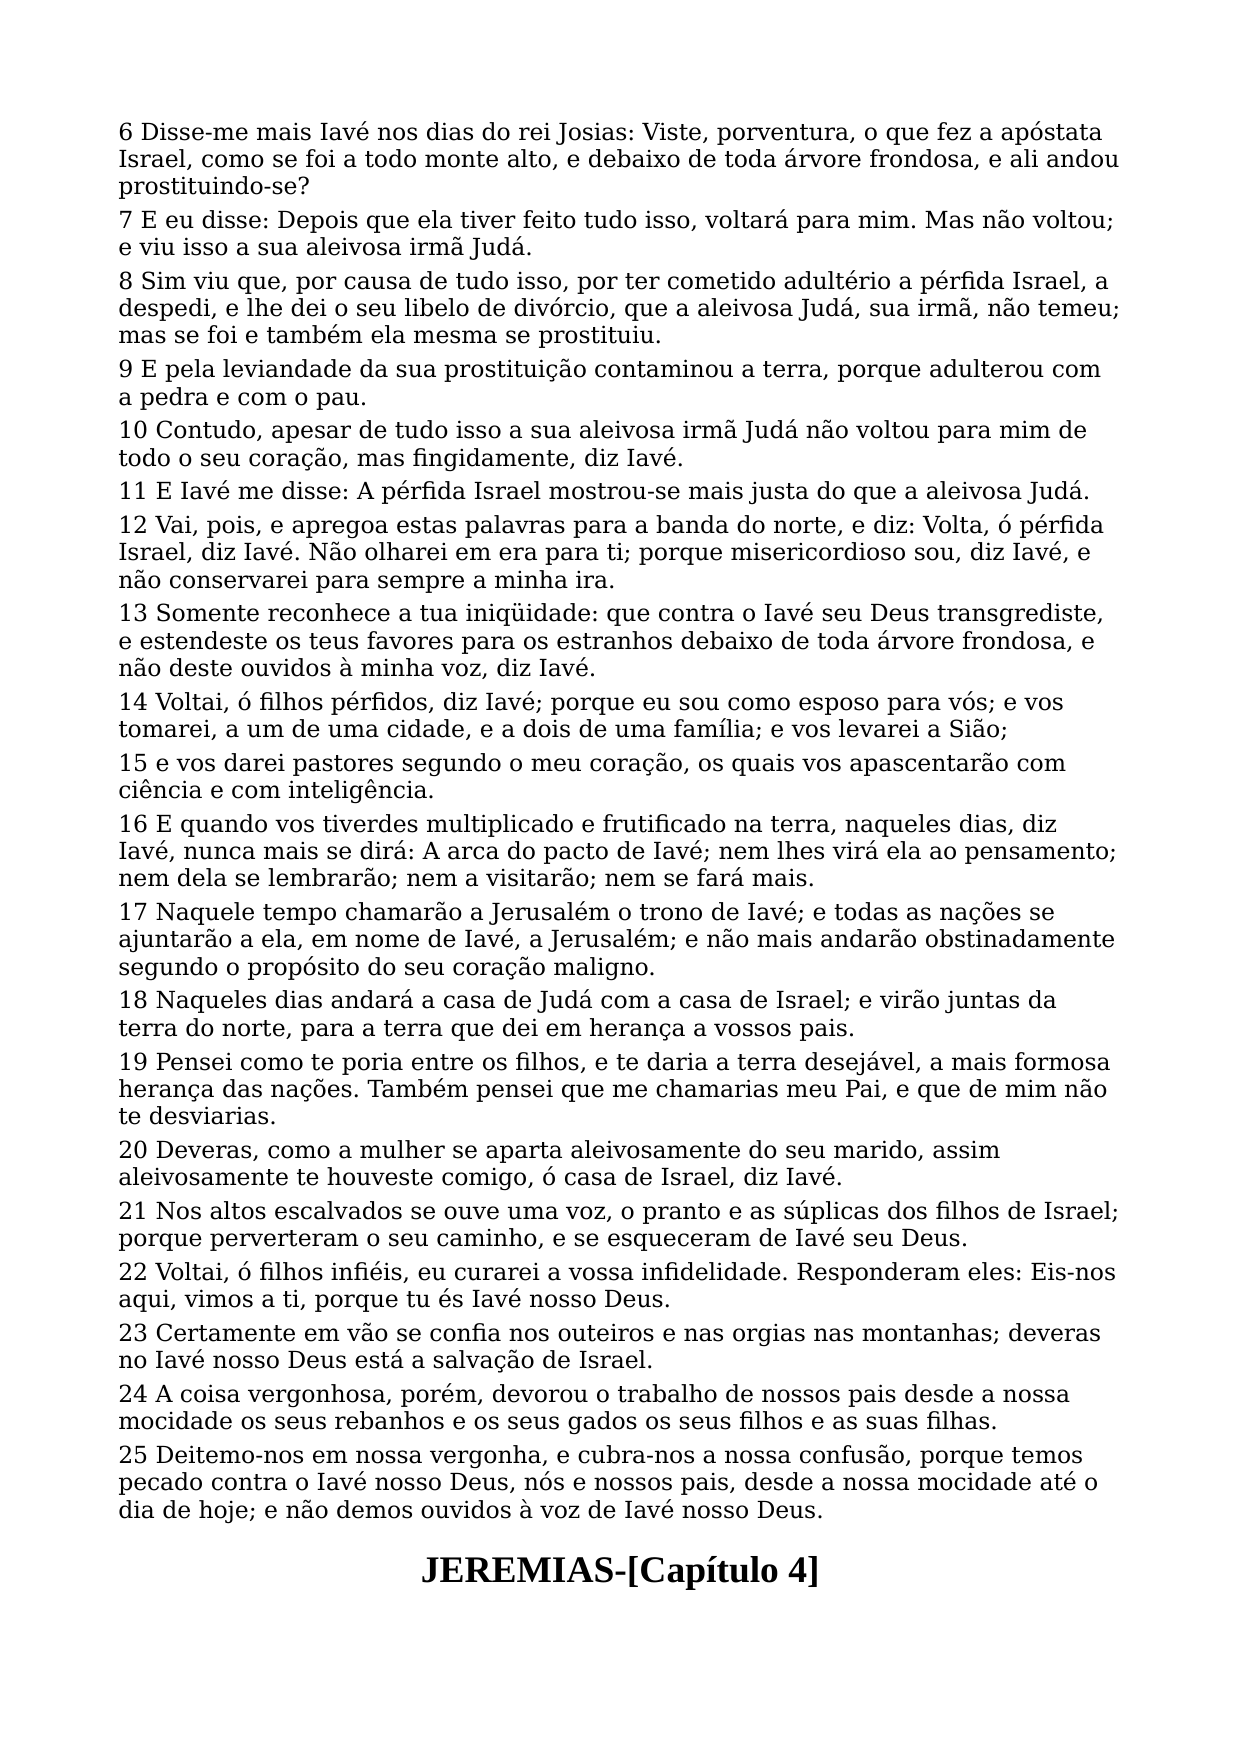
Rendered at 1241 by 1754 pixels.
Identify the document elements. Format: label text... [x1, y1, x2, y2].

text 8 Sim viu que, por causa de tudo isso, por ter cometido adultério a pérfida Israel, a despedi, e lhe dei o seu libelo de divórcio, que a aleivosa Judá, sua irmã, não temeu; mas se foi e também ela mesma se prostituiu. [118, 267, 1122, 349]
text 6 Disse-me mais Iavé nos dias do rei Josias: Viste, porventura, o que fez a apóstata Israel, como se foi a todo monte alto, e debaixo de toda árvore frondosa, e ali andou prostituindo-se? [118, 118, 1122, 200]
text 10 Contudo, apesar de tudo isso a sua aleivosa irmã Judá não voltou para mim de todo o seu coração, mas fingidamente, diz Iavé. [118, 417, 1122, 471]
text 23 Certamente em vão se confia nos outeiros e nas orgias nas montanhas; deveras no Iavé nosso Deus está a salvação de Israel. [118, 1319, 1122, 1374]
text 9 E pela leviandade da sua prostituição contaminou a terra, porque adulterou com a pedra e com o pau. [118, 356, 1122, 410]
text 21 Nos altos escalvados se ouve uma voz, o pranto e as súplicas dos filhos de Israel; porque perverteram o seu caminho, e se esqueceram de Iavé seu Deus. [118, 1197, 1122, 1252]
text 16 E quando vos tiverdes multiplicado e frutificado na terra, naqueles dias, diz Iavé, nunca mais se dirá: A arca do pacto de Iavé; nem lhes virá ela ao pensamento; nem dela se lembrarão; nem a visitarão; nem se fará mais. [118, 810, 1122, 892]
text 7 E eu disse: Depois que ela tiver feito tudo isso, voltará para mim. Mas não voltou; e viu isso a sua aleivosa irmã Judá. [118, 206, 1122, 261]
text 17 Naquele tempo chamarão a Jerusalém o trono de Iavé; e todas as nações se ajuntarão a ela, em nome de Iavé, a Jerusalém; e não mais andarão obstinadamente segundo o propósito do seu coração maligno. [118, 899, 1122, 981]
text 13 Somente reconhece a tua iniqüidade: que contra o Iavé seu Deus transgrediste, e estendeste os teus favores para os estranhos debaixo de toda árvore frondosa, e não deste ouvidos à minha voz, diz Iavé. [118, 600, 1122, 682]
text 25 Deitemo-nos em nossa vergonha, e cubra-nos a nossa confusão, porque temos pecado contra o Iavé nosso Deus, nós e nossos pais, desde a nossa mocidade até o dia de hoje; e não demos ouvidos à voz de Iavé nosso Deus. [118, 1442, 1122, 1523]
text 18 Naqueles dias andará a casa de Judá com a casa de Israel; e virão juntas da terra do norte, para a terra que dei em herança a vossos pais. [118, 987, 1122, 1042]
text 24 A coisa vergonhosa, porém, devorou o trabalho de nossos pais desde a nossa mocidade os seus rebanhos e os seus gados os seus filhos e as suas filhas. [118, 1381, 1122, 1435]
text 15 e vos darei pastores segundo o meu coração, os quais vos apascentarão com ciência e com inteligência. [118, 749, 1122, 804]
text 12 Vai, pois, e apregoa estas palavras para a banda do norte, e diz: Volta, ó pérfida Israel, diz Iavé. Não olharei em era para ti; porque misericordioso sou, diz Iavé, e não conservarei para sempre a minha ira. [118, 512, 1122, 593]
text 20 Deveras, como a mulher se aparta aleivosamente do seu marido, assim aleivosamente te houveste comigo, ó casa de Israel, diz Iavé. [118, 1136, 1122, 1191]
text 14 Voltai, ó filhos pérfidos, diz Iavé; porque eu sou como esposo para vós; e vos tomarei, a um de uma cidade, e a dois de uma família; e vos levarei a Sião; [118, 688, 1122, 743]
subtitle JEREMIAS-[Capítulo 4] [118, 1548, 1122, 1591]
text 19 Pensei como te poria entre os filhos, e te daria a terra desejável, a mais formosa herança das nações. Também pensei que me chamarias meu Pai, e que de mim não te desviarias. [118, 1048, 1122, 1130]
text 22 Voltai, ó filhos infiéis, eu curarei a vossa infidelidade. Responderam eles: Eis-nos aqui, vimos a ti, porque tu és Iavé nosso Deus. [118, 1258, 1122, 1313]
text 11 E Iavé me disse: A pérfida Israel mostrou-se mais justa do que a aleivosa Judá. [118, 478, 1122, 505]
